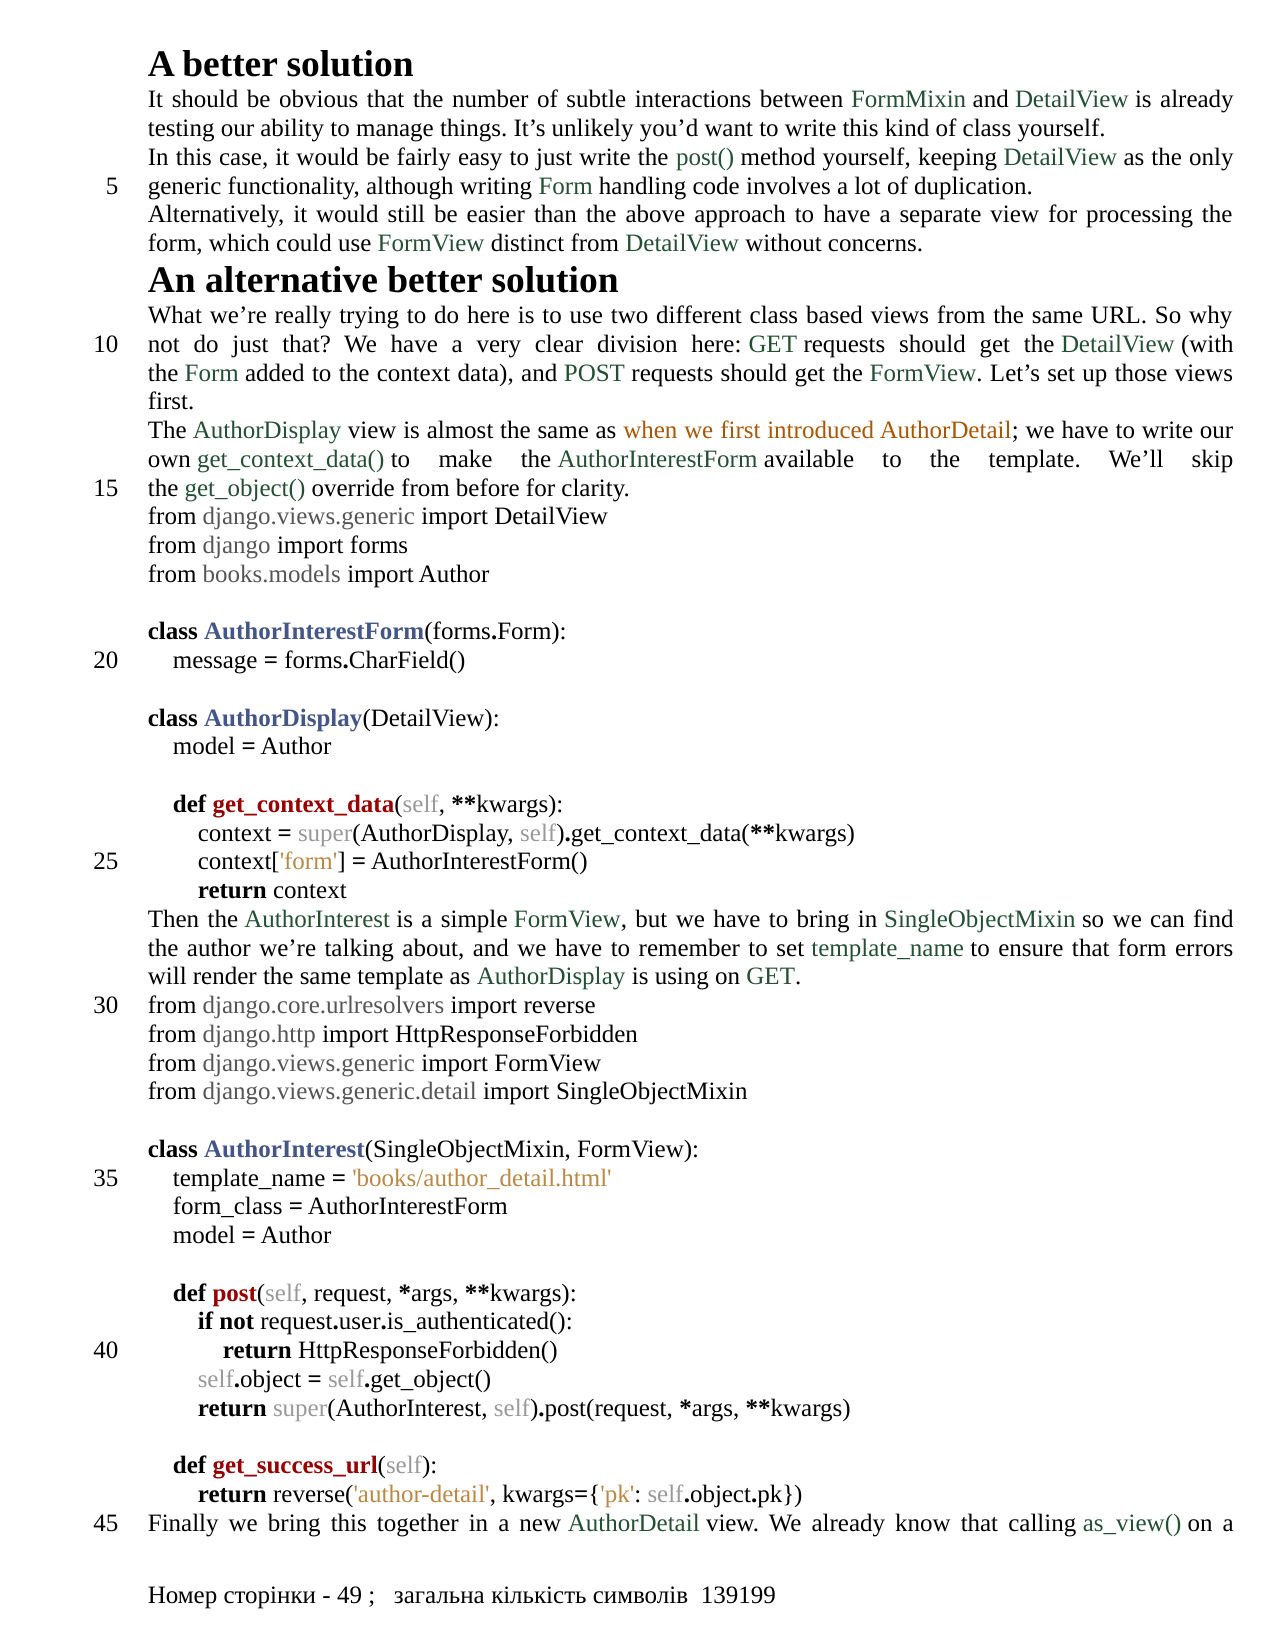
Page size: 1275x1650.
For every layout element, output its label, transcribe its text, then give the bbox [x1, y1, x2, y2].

text Then the AuthorInterest is a simple FormView, but we have to bring in SingleObjectMixin so we can find the author we’re talking about, and we have to remember to set template_name to ensure that form errors will render the same template as AuthorDisplay is using on GET. [148, 904, 1234, 990]
text from django.views.generic import DetailView [148, 501, 1234, 530]
text from django.views.generic import FormView [148, 1048, 1234, 1076]
text from django.views.generic.detail import SingleObjectMixin [148, 1076, 1234, 1105]
text class AuthorInterest(SingleObjectMixin, FormView): [148, 1134, 1234, 1163]
text def get_context_data(self, **kwargs): [148, 789, 1234, 818]
subtitle An alternative better solution [148, 257, 1234, 300]
subtitle A better solution [148, 41, 1234, 84]
text from django.http import HttpResponseForbidden [148, 1019, 1234, 1048]
text def get_success_url(self): [148, 1450, 1234, 1479]
text In this case, it would be fairly easy to just write the post() method yourself, keeping DetailView as the only generic functionality, although writing Form handling code involves a lot of duplication. [148, 142, 1234, 199]
text context['form'] = AuthorInterestForm() [148, 846, 1234, 875]
text from django.core.urlresolvers import reverse [148, 990, 1234, 1019]
text context = super(AuthorDisplay, self).get_context_data(**kwargs) [148, 818, 1234, 846]
text form_class = AuthorInterestForm [148, 1191, 1234, 1220]
text model = Author [148, 1220, 1234, 1249]
text return super(AuthorInterest, self).post(request, *args, **kwargs) [148, 1393, 1234, 1421]
text def post(self, request, *args, **kwargs): [148, 1278, 1234, 1306]
text message = forms.CharField() [148, 645, 1234, 674]
text class AuthorInterestForm(forms.Form): [148, 616, 1234, 645]
text Finally we bring this together in a new AuthorDetail view. We already know that calling as_view() on a [148, 1508, 1234, 1536]
text return reverse('author-detail', kwargs={'pk': self.object.pk}) [148, 1479, 1234, 1508]
text from books.models import Author [148, 559, 1234, 588]
text if not request.user.is_authenticated(): [148, 1306, 1234, 1335]
text Alternatively, it would still be easier than the above approach to have a separate view for processing the form, which could use FormView distinct from DetailView without concerns. [148, 199, 1234, 257]
text self.object = self.get_object() [148, 1364, 1234, 1393]
text class AuthorDisplay(DetailView): [148, 703, 1234, 731]
text from django import forms [148, 530, 1234, 559]
text It should be obvious that the number of subtle interactions between FormMixin and DetailView is already testing our ability to manage things. It’s unlikely you’d want to write this kind of class yourself. [148, 84, 1234, 142]
text template_name = 'books/author_detail.html' [148, 1163, 1234, 1191]
text What we’re really trying to do here is to use two different class based views from the same URL. So why not do just that? We have a very clear division here: GET requests should get the DetailView (with the Form added to the context data), and POST requests should get the FormView. Let’s set up those views first. [148, 300, 1234, 415]
text The AuthorDisplay view is almost the same as when we first introduced AuthorDetail; we have to write our own get_context_data() to make the AuthorInterestForm available to the template. We’ll skip the get_object() override from before for clarity. [148, 415, 1234, 501]
text model = Author [148, 731, 1234, 760]
text return HttpResponseForbidden() [148, 1335, 1234, 1364]
text return context [148, 875, 1234, 904]
